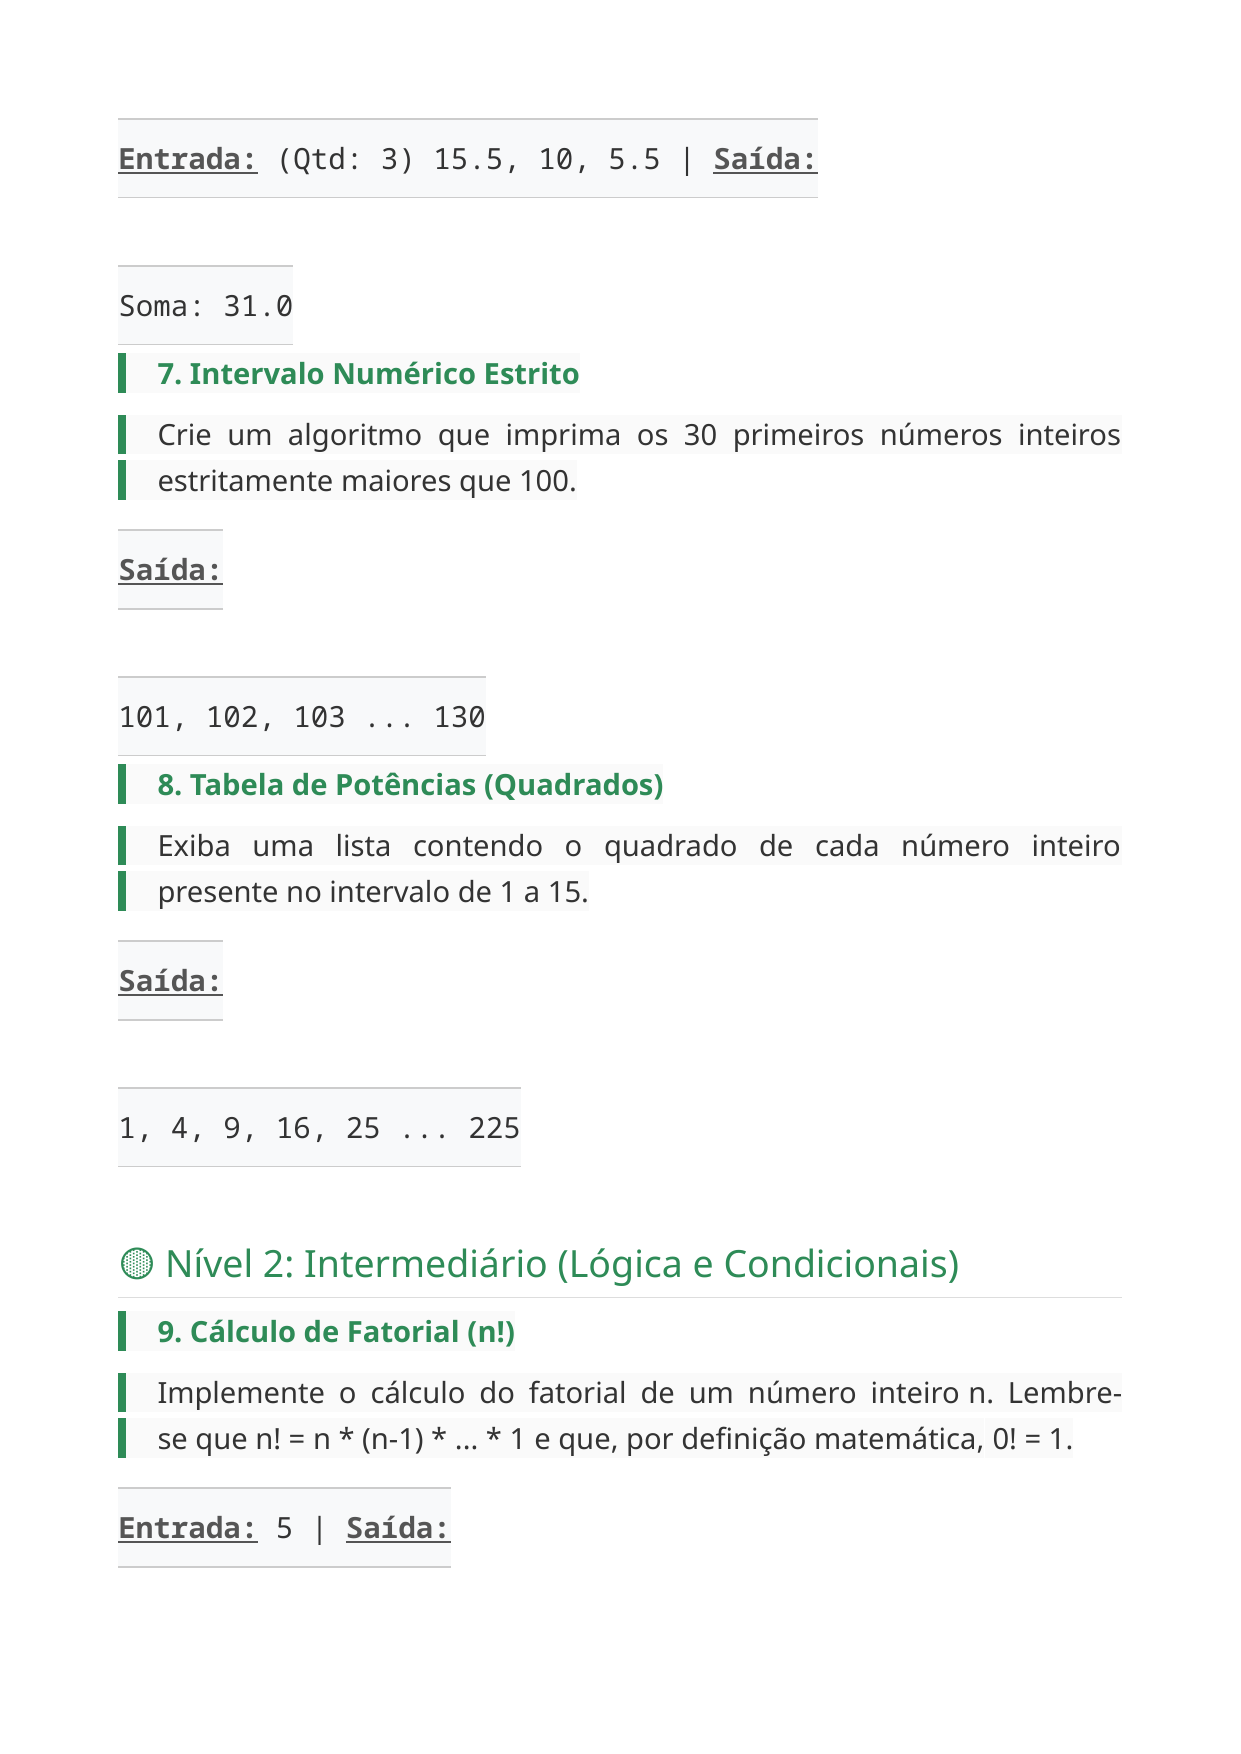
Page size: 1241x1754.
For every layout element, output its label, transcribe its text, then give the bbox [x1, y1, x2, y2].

text 7. Intervalo Numérico Estrito [126, 353, 1122, 393]
text Entrada: 5 | Saída: [118, 1487, 1122, 1568]
text 101, 102, 103 ... 130 [118, 676, 1122, 756]
text Saída: [118, 529, 1122, 609]
text 8. Tabela de Potências (Quadrados) [126, 764, 1122, 804]
text Soma: 31.0 [118, 265, 1122, 345]
text 1, 4, 9, 16, 25 ... 225 [118, 1087, 1122, 1167]
text 9. Cálculo de Fatorial (n!) [126, 1311, 1122, 1351]
subtitle 🟡 Nível 2: Intermediário (Lógica e Condicionais) [118, 1238, 1122, 1297]
text Entrada: (Qtd: 3) 15.5, 10, 5.5 | Saída: [118, 118, 1122, 198]
text Saída: [118, 940, 1122, 1021]
text Implemente o cálculo do fatorial de um número inteiro n. Lembre-se que n! = n * (n-1) * ... * 1 e que, por definição matemática, 0! = 1. [118, 1373, 1122, 1458]
text Exiba uma lista contendo o quadrado de cada número inteiro presente no intervalo de 1 a 15. [118, 826, 1122, 911]
text Crie um algoritmo que imprima os 30 primeiros números inteiros estritamente maiores que 100. [118, 414, 1122, 500]
